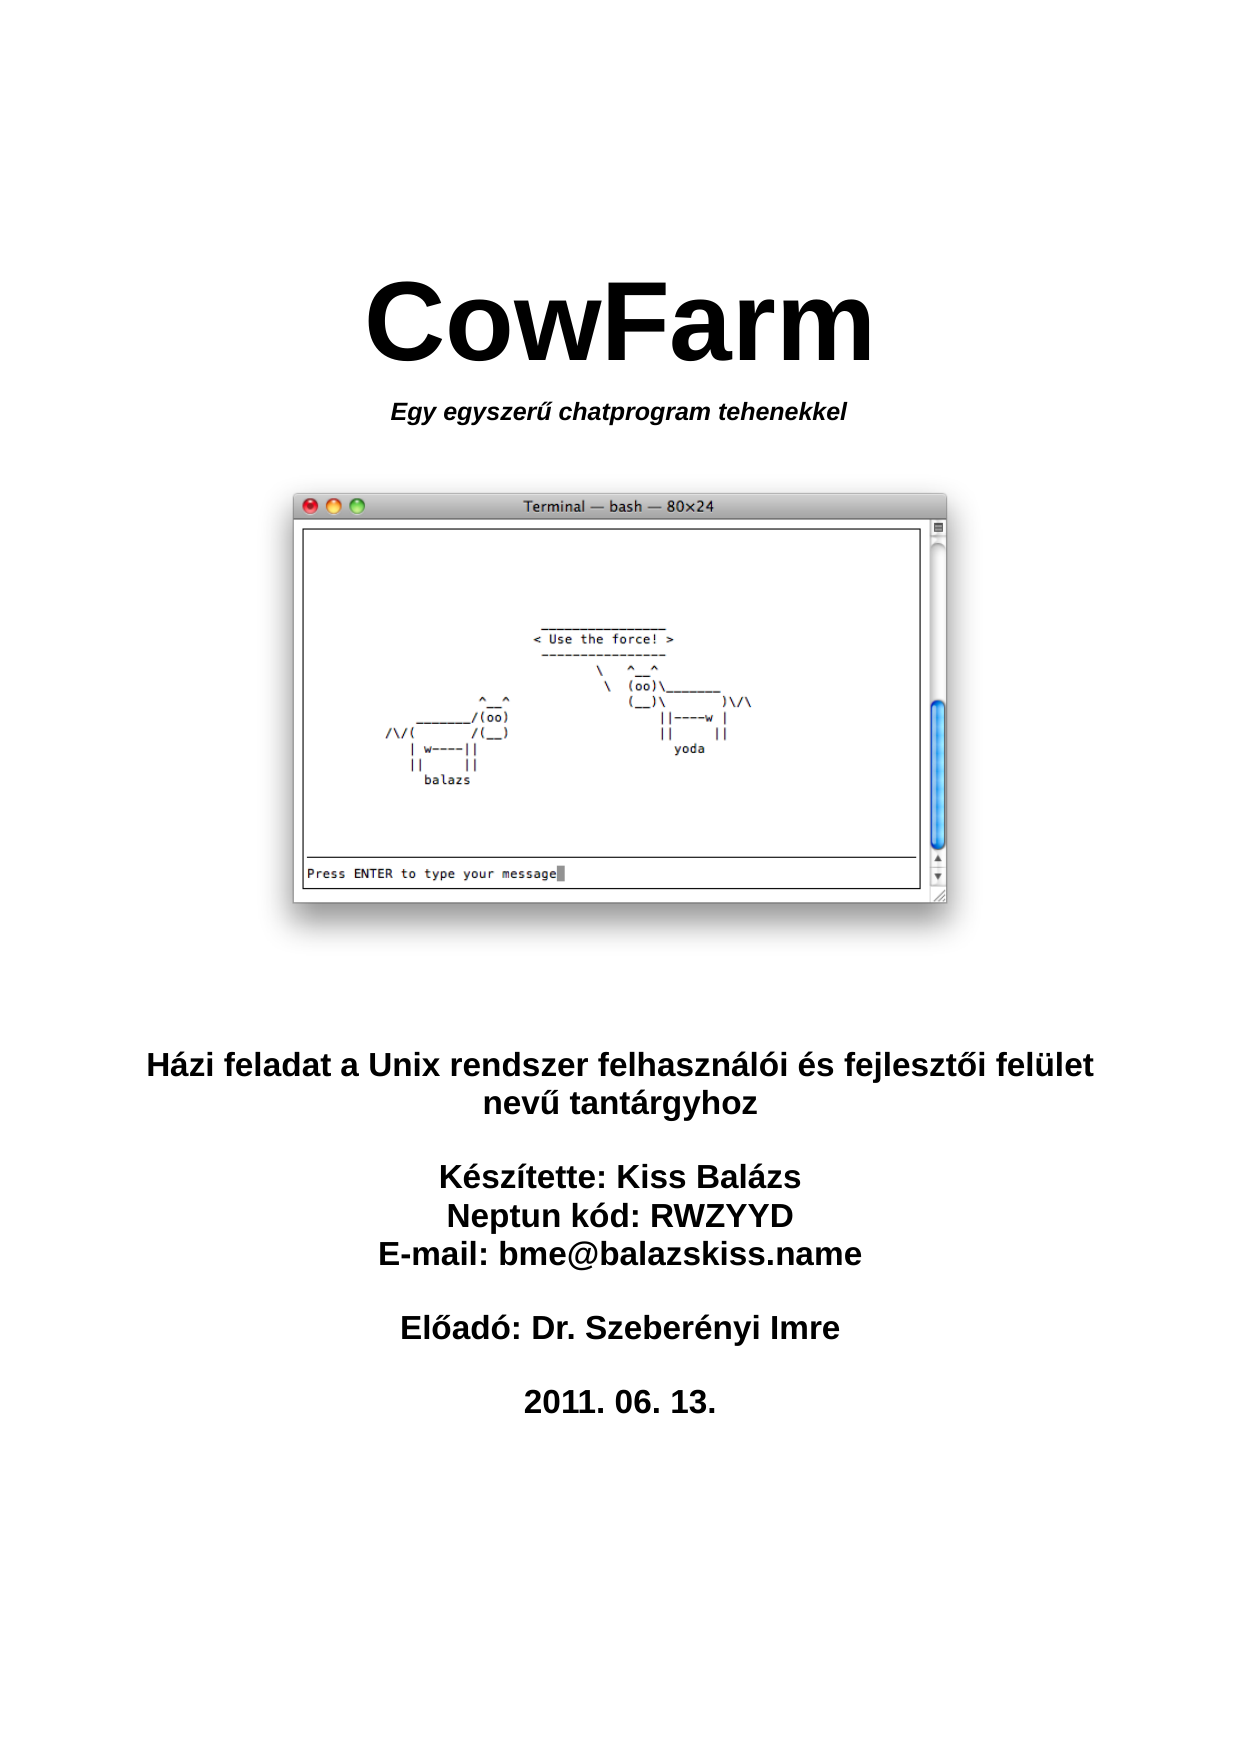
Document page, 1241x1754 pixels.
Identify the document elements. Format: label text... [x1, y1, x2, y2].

text Készítette: Kiss Balázs Neptun kód: RWZYYD E-mail: bme@balazskiss.name [118, 1157, 1122, 1272]
picture [249, 466, 991, 964]
text 2011. 06. 13. [118, 1382, 1122, 1420]
text Előadó: Dr. Szeberényi Imre [118, 1308, 1122, 1346]
text Egy egyszerű chatprogram tehenekkel [118, 397, 1122, 426]
text Házi feladat a Unix rendszer felhasználói és fejlesztői felület nevű tantárgyhoz [118, 1045, 1122, 1122]
subtitle CowFarm [118, 255, 1122, 384]
